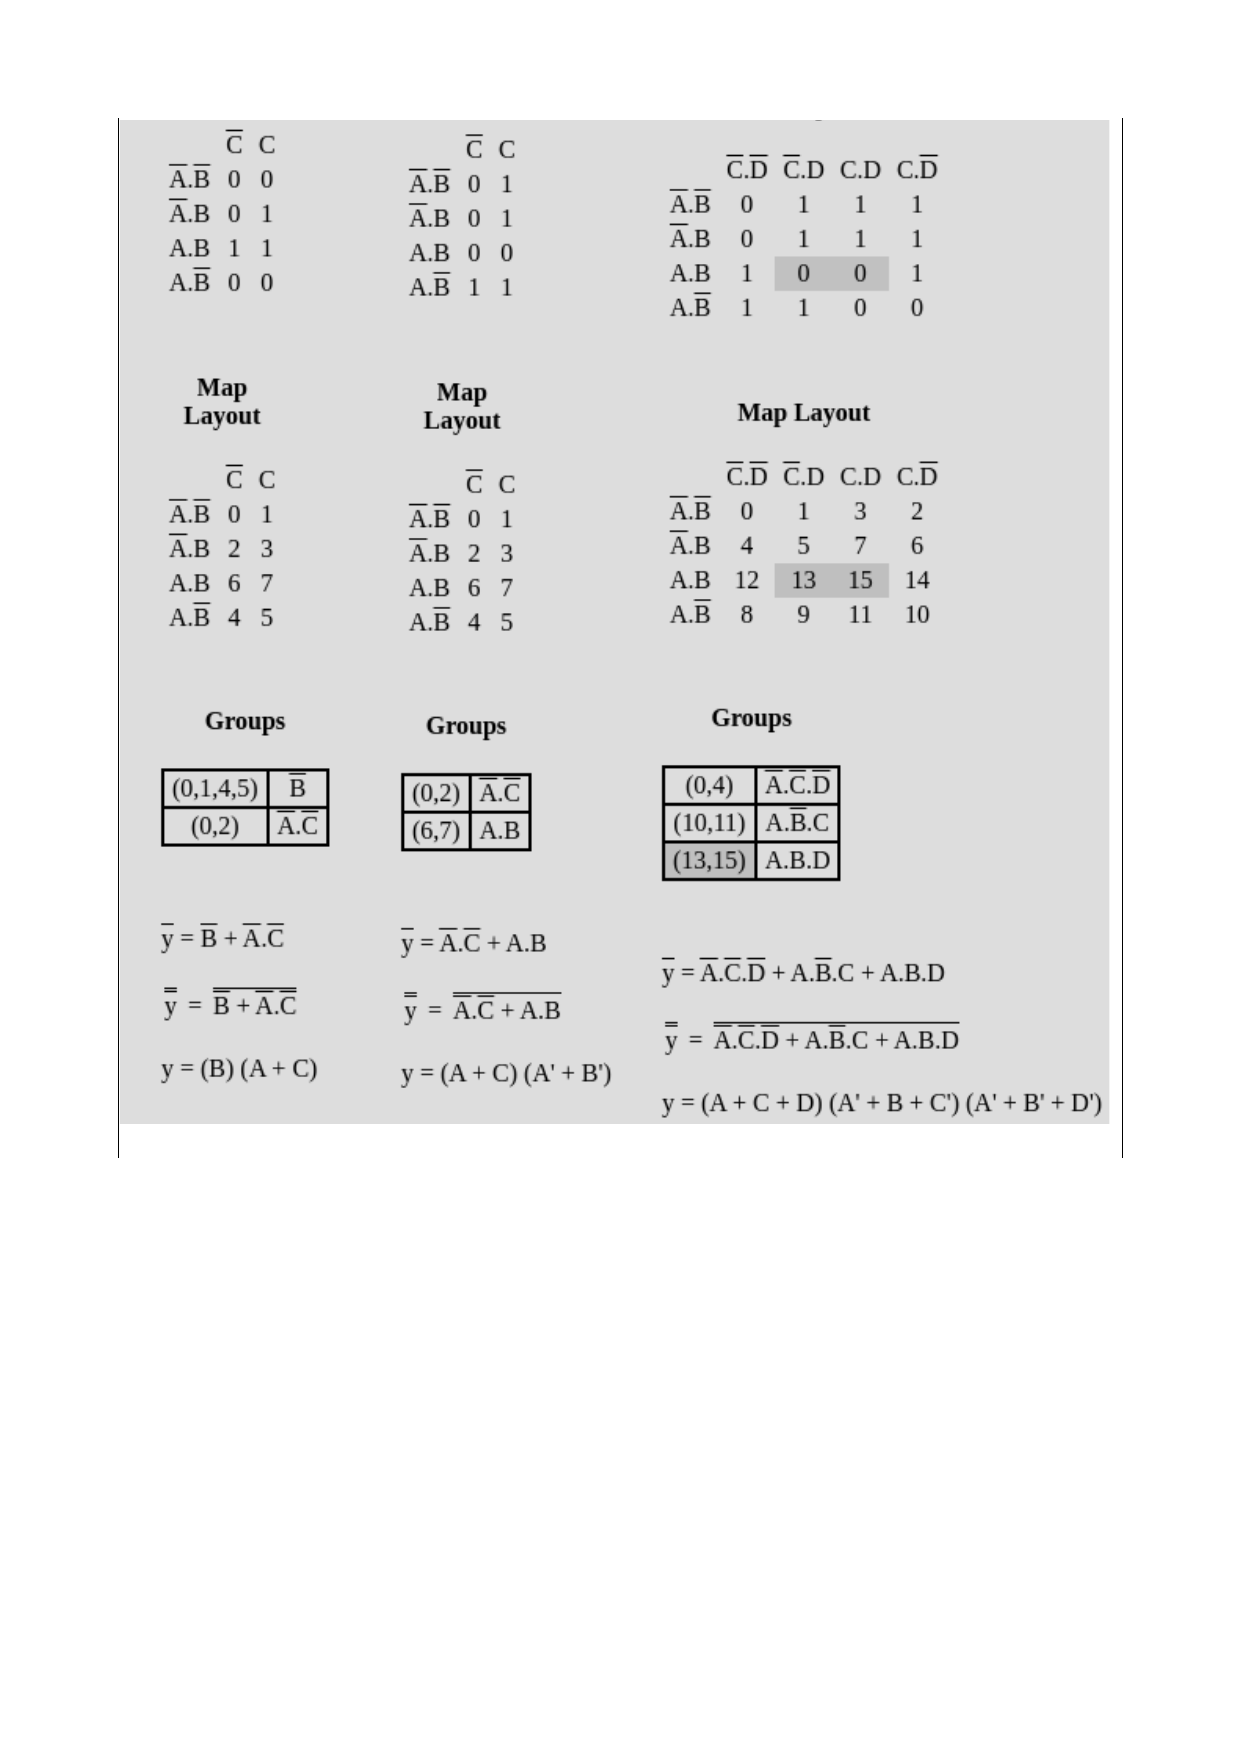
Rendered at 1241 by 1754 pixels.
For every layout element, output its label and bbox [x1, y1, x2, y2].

table_cell [119, 118, 1122, 1158]
picture [119, 120, 1110, 1124]
